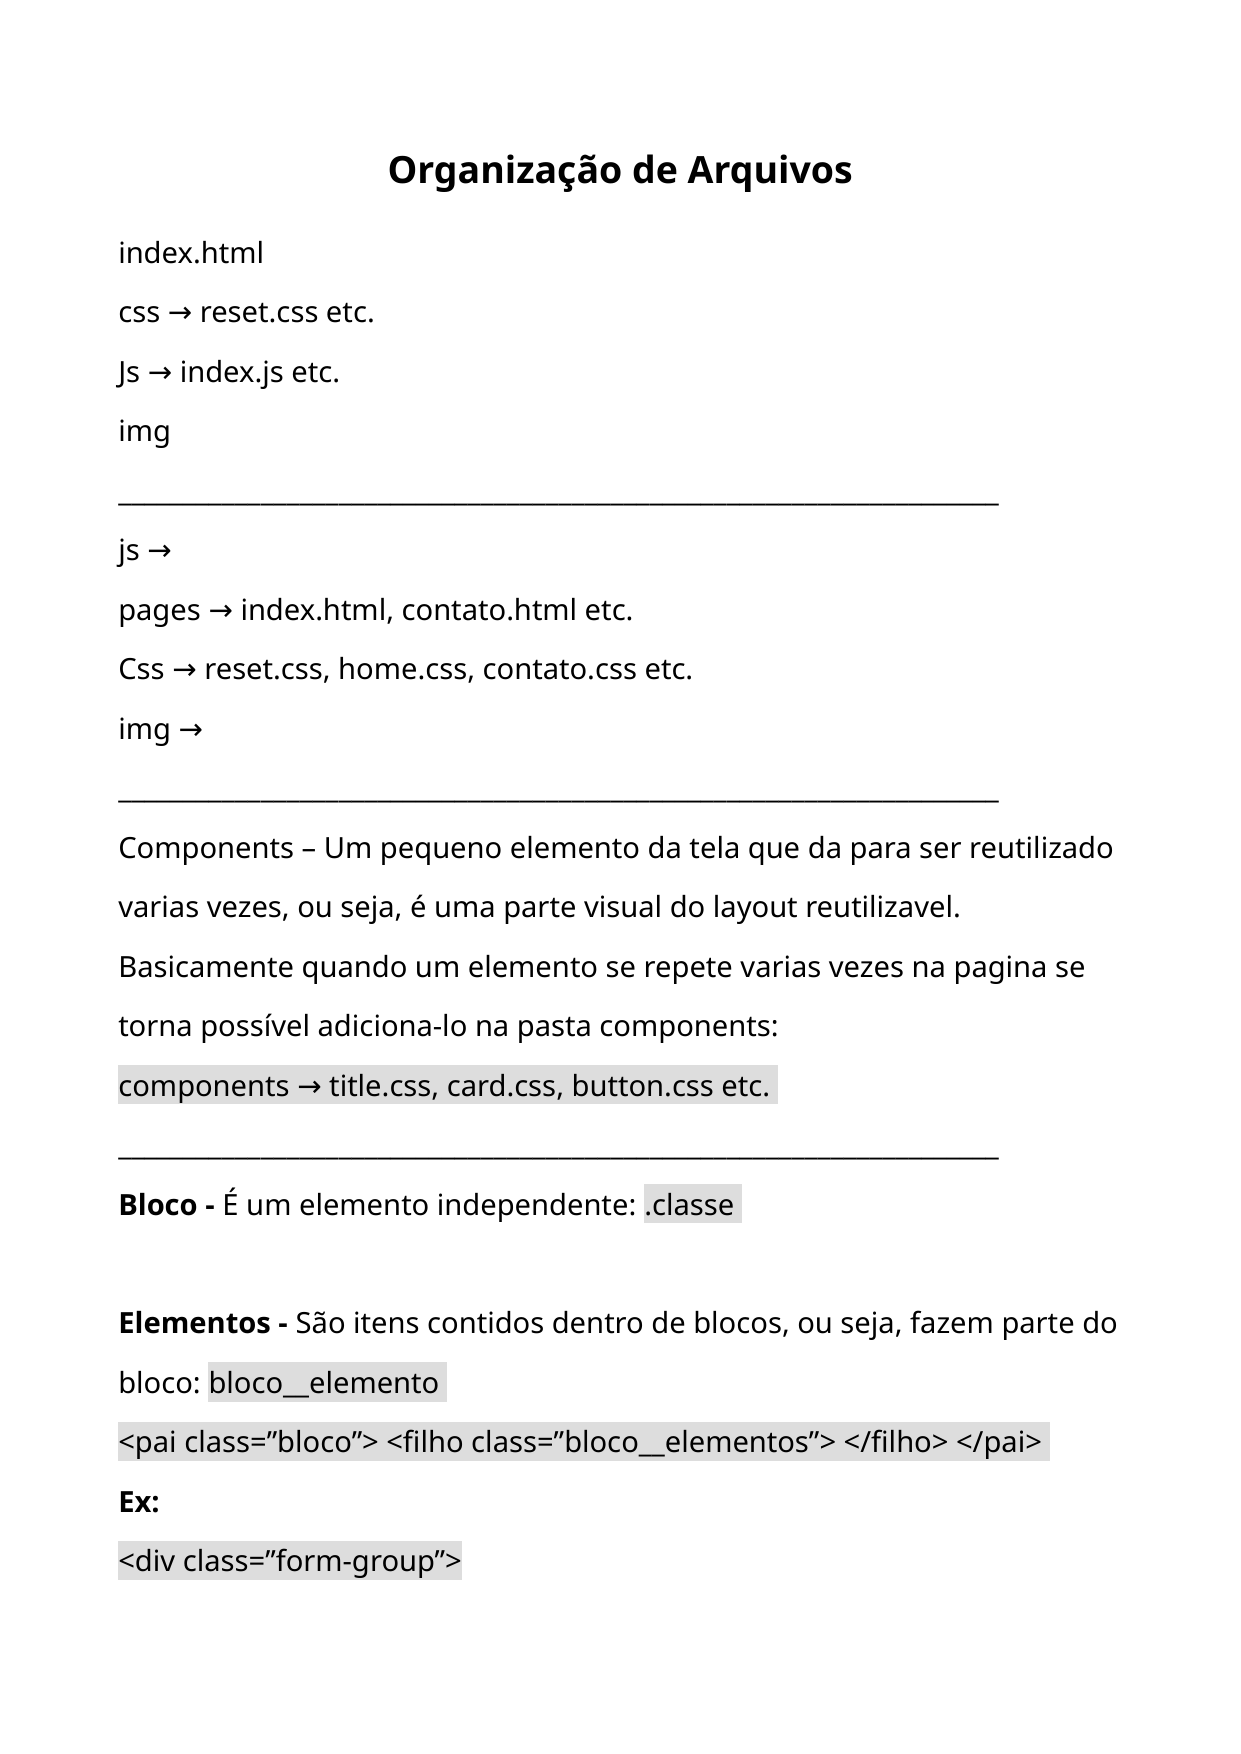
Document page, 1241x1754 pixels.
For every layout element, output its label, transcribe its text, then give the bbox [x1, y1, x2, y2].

text Bloco - É um elemento independente: .classe [118, 1184, 1122, 1223]
text <div class=”form-group”> [118, 1541, 1122, 1580]
text components → title.css, card.css, button.css etc. [118, 1065, 1122, 1104]
subtitle Organização de Arquivos [118, 143, 1122, 194]
text Css → reset.css, home.css, contato.css etc. [118, 648, 1122, 688]
text Elementos - São itens contidos dentro de blocos, ou seja, fazem parte do bloco: bloco__elemento [118, 1303, 1122, 1402]
text ____________________________________________________________________ [118, 767, 1122, 807]
text Js → index.js etc. [118, 351, 1122, 391]
text index.html [118, 232, 1122, 272]
text js → [118, 529, 1122, 569]
text ____________________________________________________________________ [118, 470, 1122, 510]
text css → reset.css etc. [118, 292, 1122, 331]
text Components – Um pequeno elemento da tela que da para ser reutilizado varias vezes, ou seja, é uma parte visual do layout reutilizavel. Basicamente quando um elemento se repete varias vezes na pagina se torna possível adiciona-lo na pasta components: [118, 827, 1122, 1045]
text img [118, 411, 1122, 450]
text img → [118, 708, 1122, 748]
text ____________________________________________________________________ [118, 1124, 1122, 1164]
text <pai class=”bloco”> <filho class=”bloco__elementos”> </filho> </pai> [118, 1422, 1122, 1461]
text Ex: [118, 1481, 1122, 1521]
text pages → index.html, contato.html etc. [118, 589, 1122, 629]
